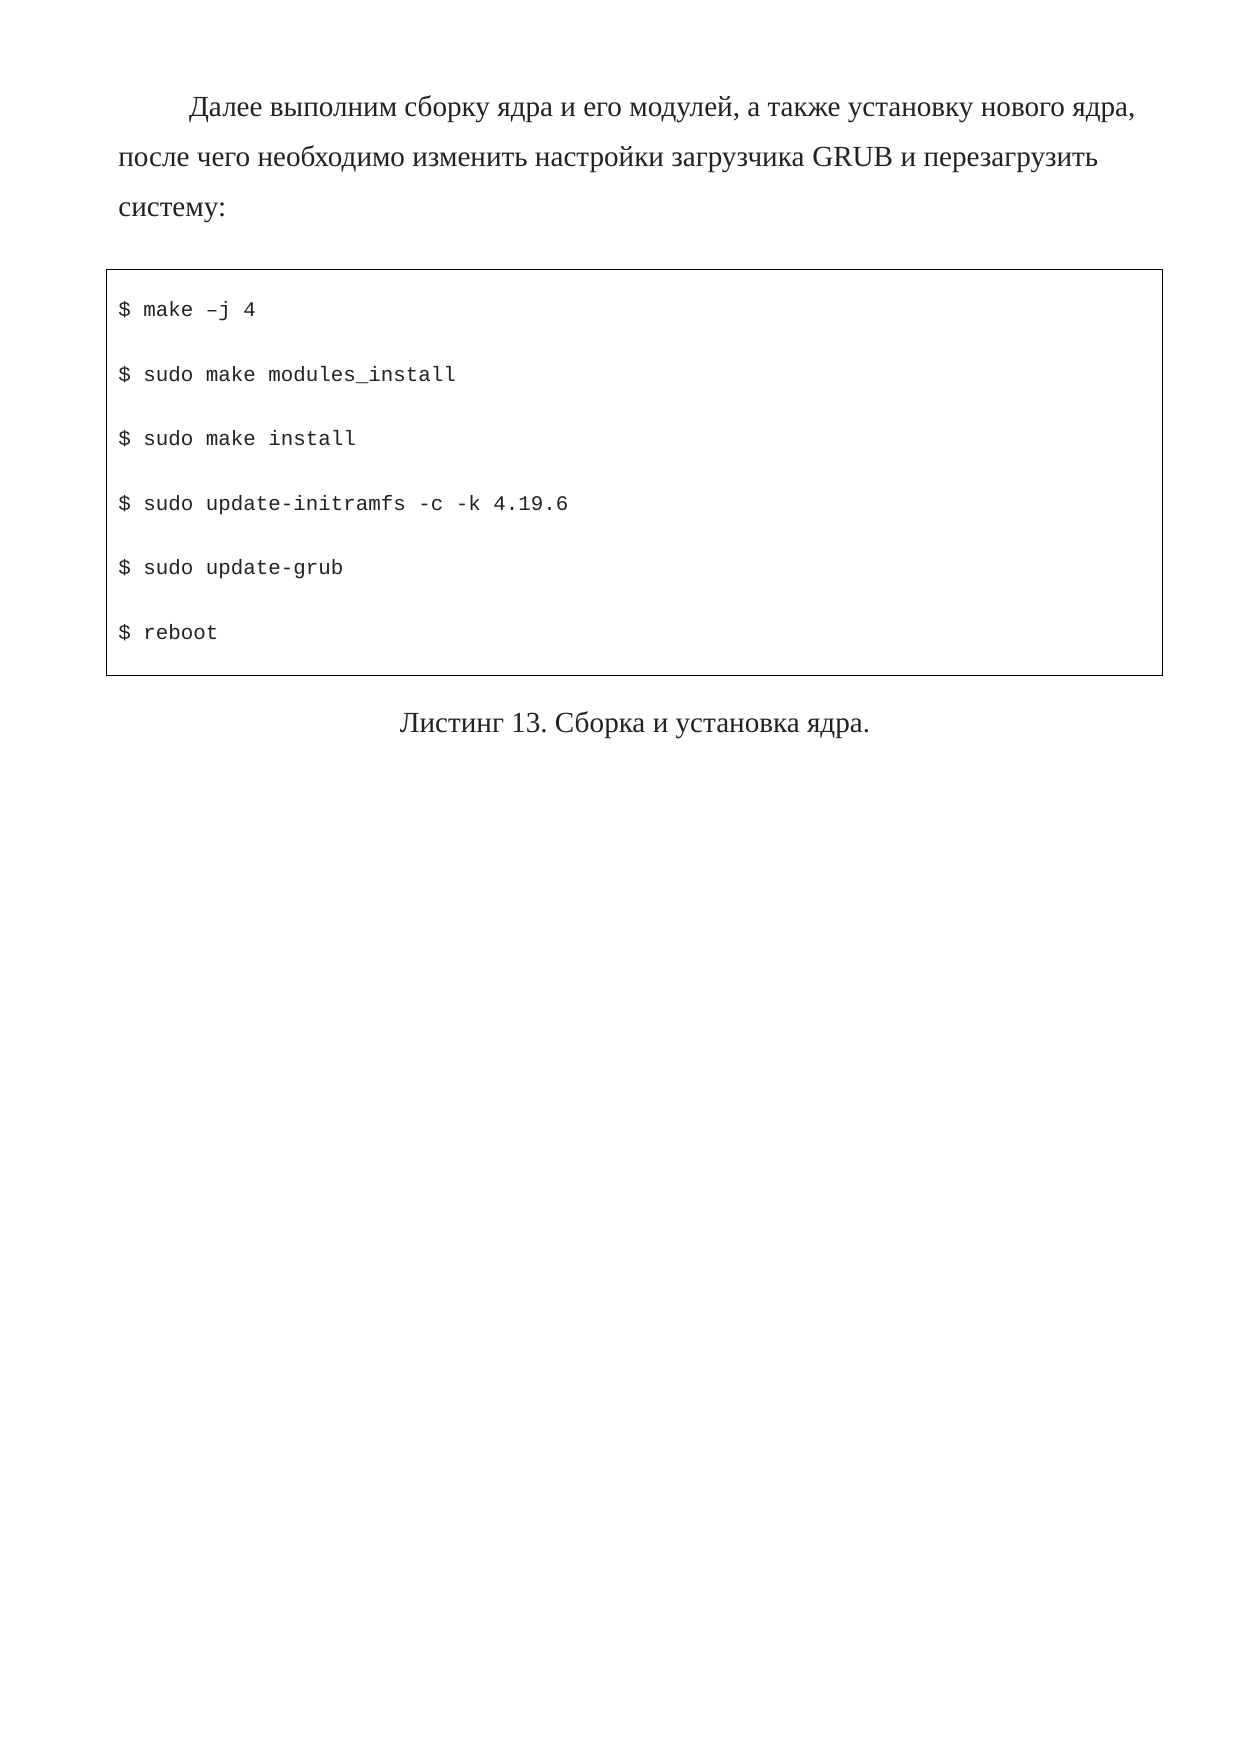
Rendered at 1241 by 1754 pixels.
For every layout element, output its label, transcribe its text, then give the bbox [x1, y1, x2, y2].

text Листинг 13. Сборка и установка ядра. [118, 705, 1152, 738]
text Далее выполним сборку ядра и его модулей, а также установку нового ядра, после чего необходимо изменить настройки загрузчика GRUB и перезагрузить систему: [118, 89, 1152, 223]
table_header $ make –j 4 $ sudo make modules_install $ sudo make install $ sudo update-initramfs -c -k 4.19.6 $ sudo update-grub $ reboot [107, 270, 1162, 675]
